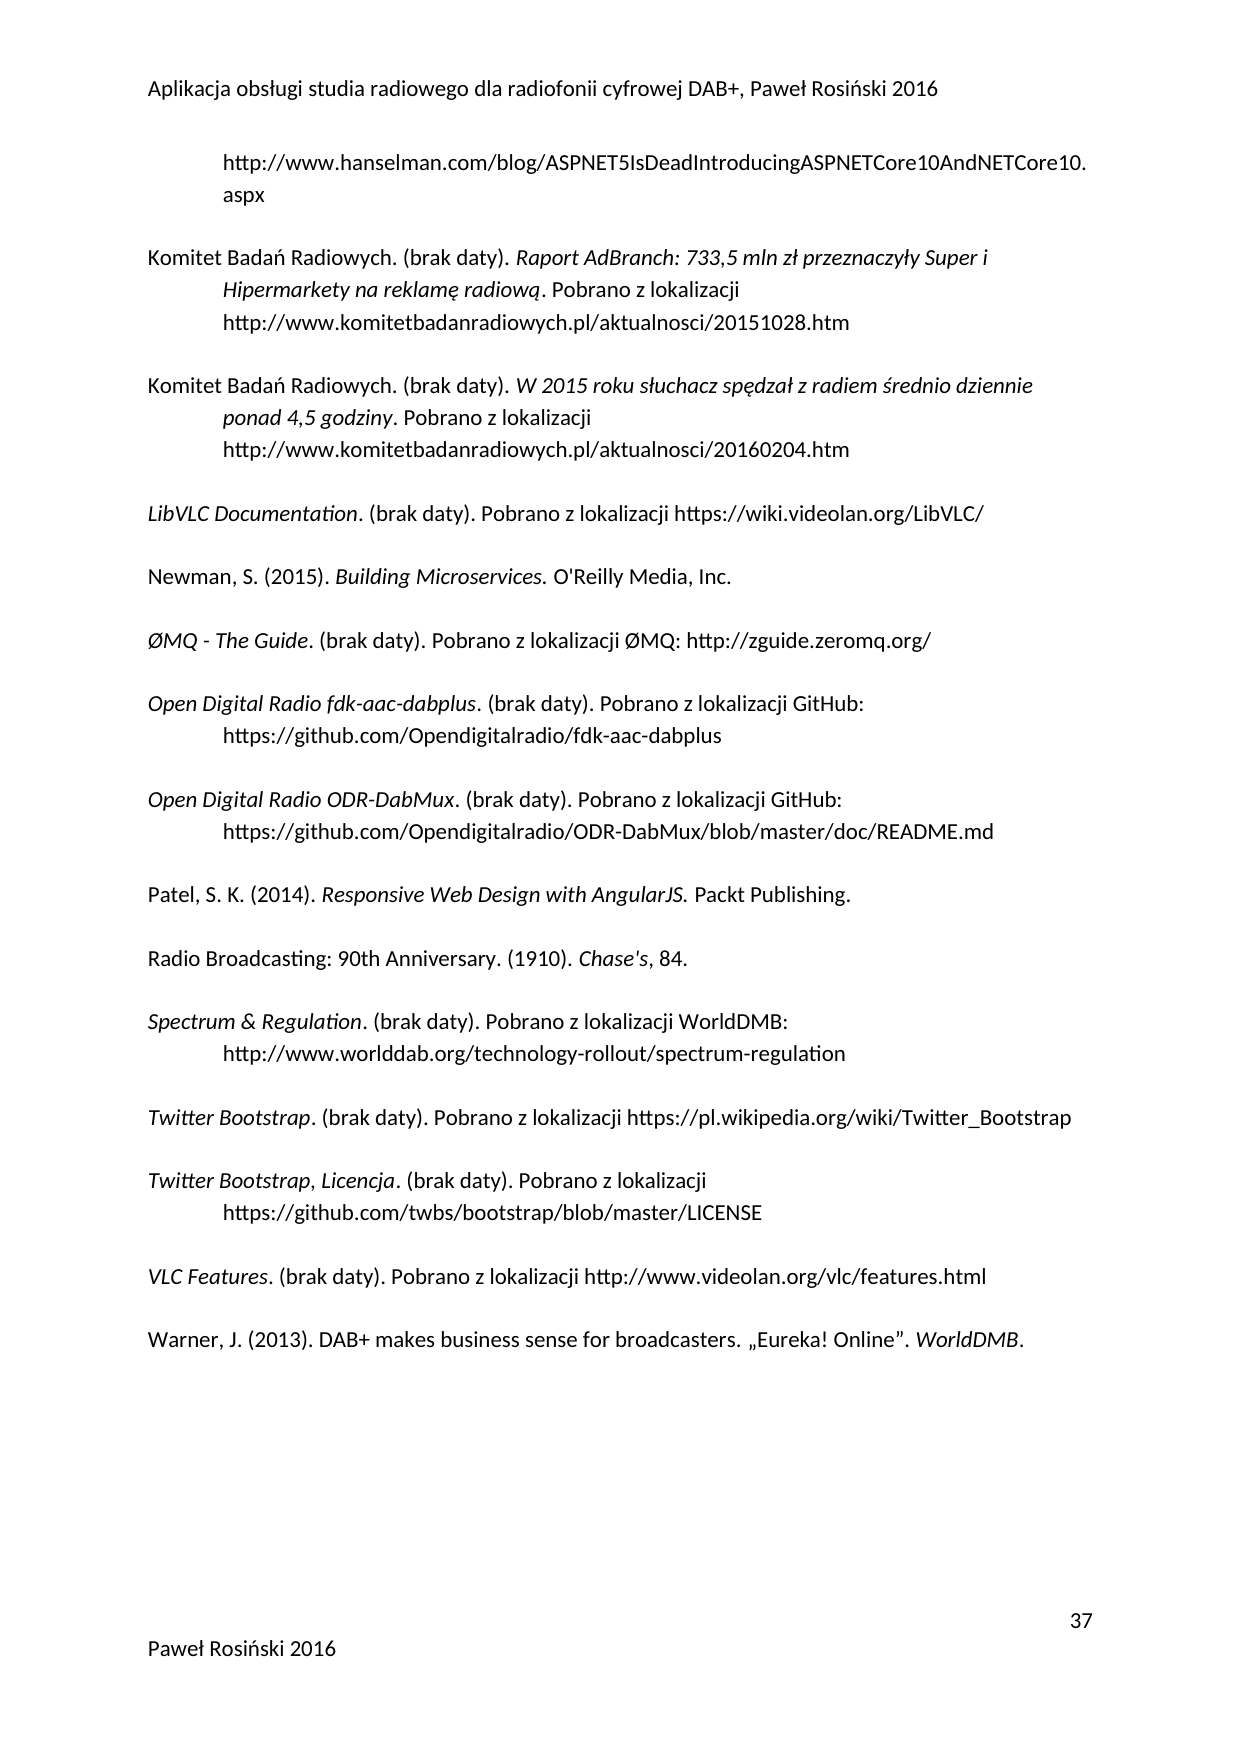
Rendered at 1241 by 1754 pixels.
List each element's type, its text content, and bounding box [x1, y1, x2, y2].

text Komitet Badań Radiowych. (brak daty). Raport AdBranch: 733,5 mln zł przeznaczyły Super i Hipermarkety na reklamę radiową. Pobrano z lokalizacji http://www.komitetbadanradiowych.pl/aktualnosci/20151028.htm [148, 243, 1093, 336]
text Open Digital Radio ODR-DabMux. (brak daty). Pobrano z lokalizacji GitHub: https://github.com/Opendigitalradio/ODR-DabMux/blob/master/doc/README.md [148, 785, 1093, 845]
text Spectrum & Regulation. (brak daty). Pobrano z lokalizacji WorldDMB: http://www.worlddab.org/technology-rollout/spectrum-regulation [148, 1007, 1093, 1067]
text Komitet Badań Radiowych. (brak daty). W 2015 roku słuchacz spędzał z radiem średnio dziennie ponad 4,5 godziny. Pobrano z lokalizacji http://www.komitetbadanradiowych.pl/aktualnosci/20160204.htm [148, 371, 1093, 463]
text ØMQ - The Guide. (brak daty). Pobrano z lokalizacji ØMQ: http://zguide.zeromq.org/ [148, 626, 1093, 654]
text Newman, S. (2015). Building Microservices. O'Reilly Media, Inc. [148, 562, 1093, 590]
text Patel, S. K. (2014). Responsive Web Design with AngularJS. Packt Publishing. [148, 880, 1093, 908]
text Open Digital Radio fdk-aac-dabplus. (brak daty). Pobrano z lokalizacji GitHub: https://github.com/Opendigitalradio/fdk-aac-dabplus [148, 689, 1093, 749]
text LibVLC Documentation. (brak daty). Pobrano z lokalizacji https://wiki.videolan.org/LibVLC/ [148, 499, 1093, 527]
text http://www.hanselman.com/blog/ASPNET5IsDeadIntroducingASPNETCore10AndNETCore10.aspx [148, 148, 1093, 208]
text Radio Broadcasting: 90th Anniversary. (1910). Chase's, 84. [148, 944, 1093, 972]
text VLC Features. (brak daty). Pobrano z lokalizacji http://www.videolan.org/vlc/features.html [148, 1262, 1093, 1290]
text Twitter Bootstrap, Licencja. (brak daty). Pobrano z lokalizacji https://github.com/twbs/bootstrap/blob/master/LICENSE [148, 1166, 1093, 1227]
text Warner, J. (2013). DAB+ makes business sense for broadcasters. „Eureka! Online”. WorldDMB. [148, 1325, 1093, 1353]
text Twitter Bootstrap. (brak daty). Pobrano z lokalizacji https://pl.wikipedia.org/wiki/Twitter_Bootstrap [148, 1103, 1093, 1131]
